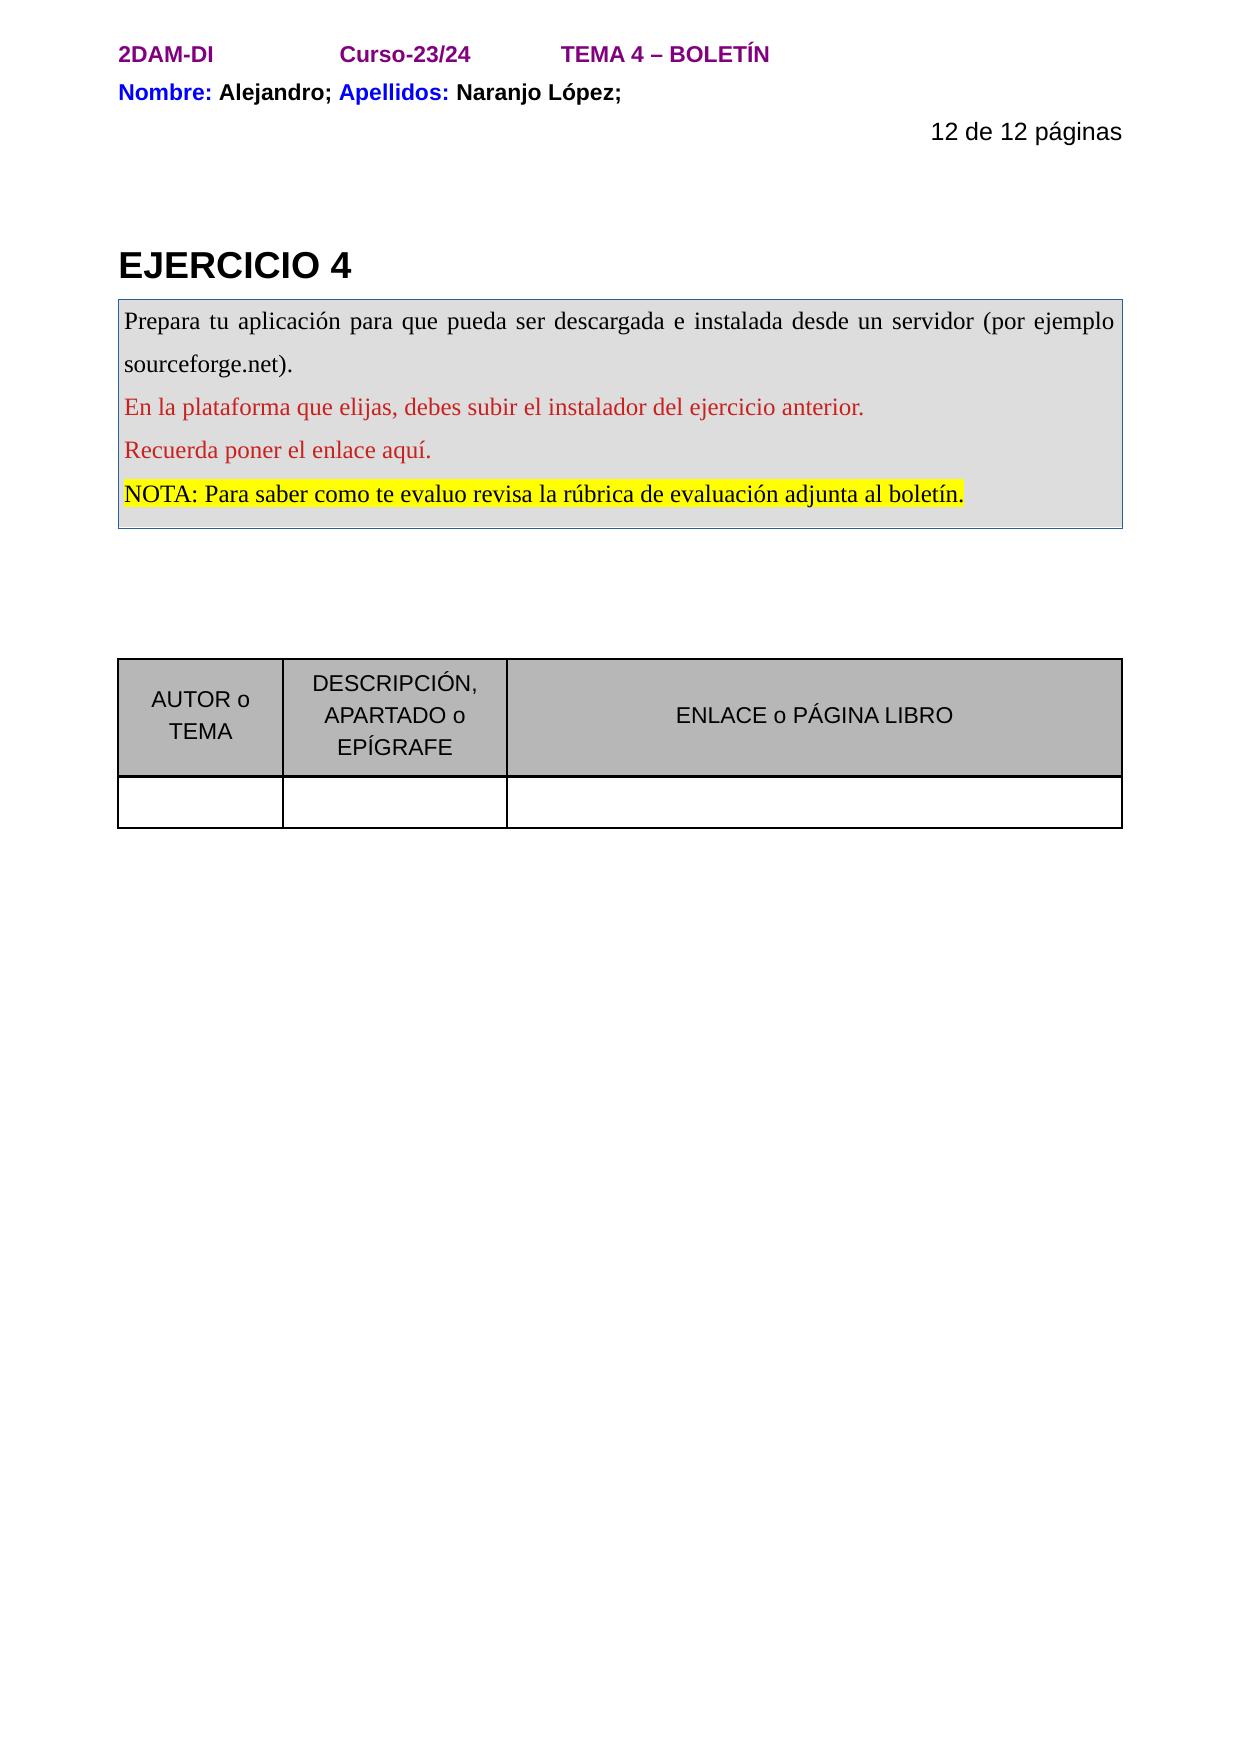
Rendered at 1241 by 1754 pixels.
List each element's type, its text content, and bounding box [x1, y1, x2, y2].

table_header Prepara tu aplicación para que pueda ser descargada e instalada desde un servidor (por ejemplo sourceforge.net). En la plataforma que elijas, debes subir el instalador del ejercicio anterior. Recuerda poner el enlace aquí. NOTA: Para saber como te evaluo revisa la rúbrica de evaluación adjunta al boletín. [119, 300, 1122, 527]
table_header DESCRIPCIÓN, APARTADO o EPÍGRAFE [284, 660, 506, 775]
table_header AUTOR o TEMA [119, 660, 282, 775]
table_header ENLACE o PÁGINA LIBRO [508, 660, 1121, 775]
table_cell [119, 778, 282, 827]
subtitle EJERCICIO 4 [118, 244, 1122, 287]
table_cell [284, 778, 506, 827]
table_cell [508, 778, 1121, 827]
